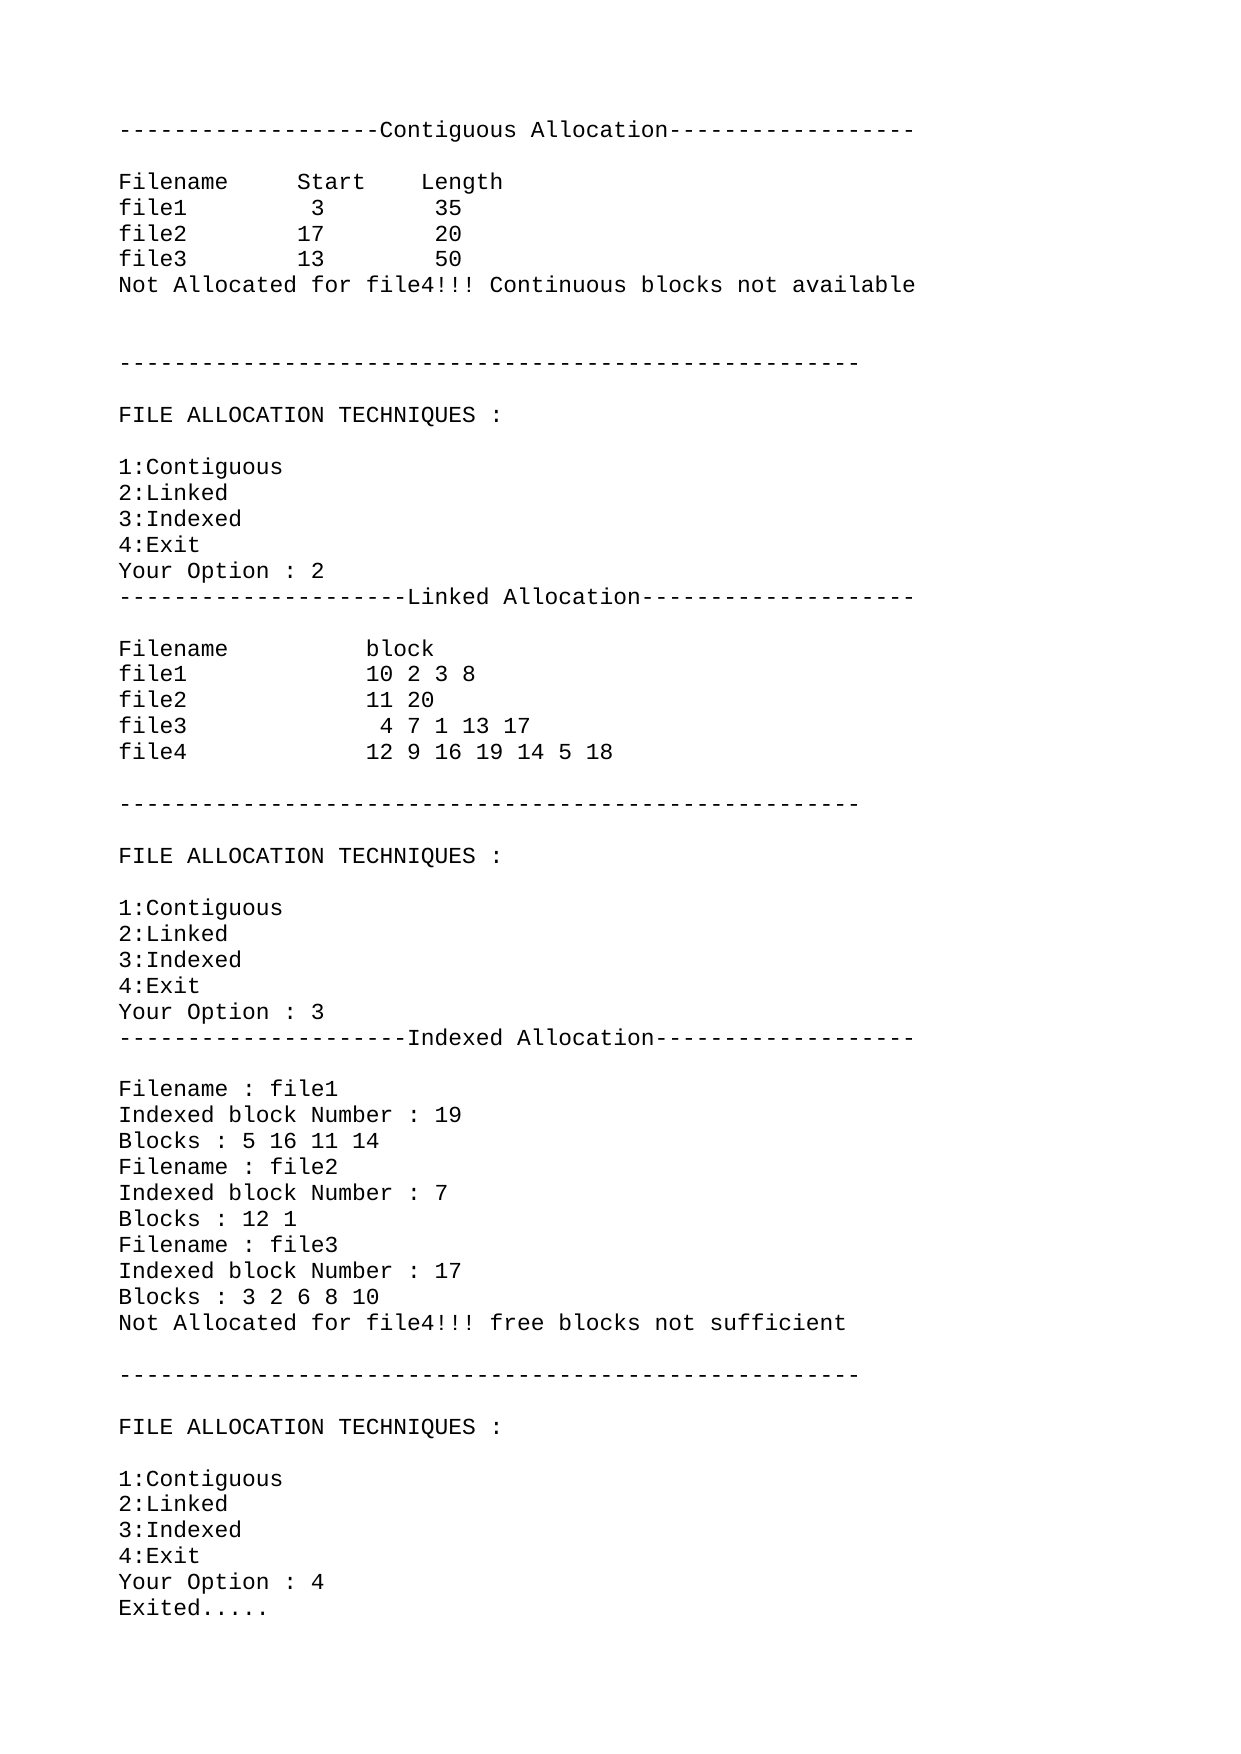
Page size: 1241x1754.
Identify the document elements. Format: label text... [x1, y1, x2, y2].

text Indexed block Number : 19 [118, 1104, 1122, 1130]
text Filename : file3 [118, 1233, 1122, 1259]
text FILE ALLOCATION TECHNIQUES : [118, 844, 1122, 870]
text Filename : file2 [118, 1156, 1122, 1182]
text 2:Linked [118, 1493, 1122, 1519]
text 1:Contiguous [118, 455, 1122, 481]
text Blocks : 5 16 11 14 [118, 1130, 1122, 1156]
text file4 12 9 16 19 14 5 18 [118, 741, 1122, 767]
text Not Allocated for file4!!! free blocks not sufficient [118, 1311, 1122, 1337]
text Indexed block Number : 17 [118, 1259, 1122, 1285]
text ---------------------Indexed Allocation------------------- [118, 1026, 1122, 1052]
text Blocks : 3 2 6 8 10 [118, 1285, 1122, 1311]
text file2 11 20 [118, 689, 1122, 715]
text Your Option : 4 [118, 1571, 1122, 1597]
text Your Option : 2 [118, 559, 1122, 585]
text ------------------------------------------------------ [118, 1363, 1122, 1389]
text FILE ALLOCATION TECHNIQUES : [118, 1415, 1122, 1441]
text ------------------------------------------------------ [118, 792, 1122, 818]
text 1:Contiguous [118, 1467, 1122, 1493]
text file1 3 35 [118, 196, 1122, 222]
text Filename : file1 [118, 1078, 1122, 1104]
text 2:Linked [118, 481, 1122, 507]
text 2:Linked [118, 922, 1122, 948]
text Filename Start Length [118, 170, 1122, 196]
text ---------------------Linked Allocation-------------------- [118, 585, 1122, 611]
text Indexed block Number : 7 [118, 1182, 1122, 1207]
text FILE ALLOCATION TECHNIQUES : [118, 403, 1122, 429]
text 3:Indexed [118, 507, 1122, 533]
text 3:Indexed [118, 948, 1122, 974]
text 1:Contiguous [118, 896, 1122, 922]
text -------------------Contiguous Allocation------------------ [118, 118, 1122, 144]
text file3 13 50 [118, 248, 1122, 274]
text Exited..... [118, 1597, 1122, 1622]
text Your Option : 3 [118, 1000, 1122, 1026]
text ------------------------------------------------------ [118, 352, 1122, 377]
text Blocks : 12 1 [118, 1207, 1122, 1233]
text file1 10 2 3 8 [118, 663, 1122, 689]
text Filename block [118, 637, 1122, 663]
text file2 17 20 [118, 222, 1122, 248]
text 4:Exit [118, 1545, 1122, 1571]
text Not Allocated for file4!!! Continuous blocks not available [118, 274, 1122, 300]
text 4:Exit [118, 974, 1122, 1000]
text 3:Indexed [118, 1519, 1122, 1545]
text 4:Exit [118, 533, 1122, 559]
text file3 4 7 1 13 17 [118, 715, 1122, 741]
